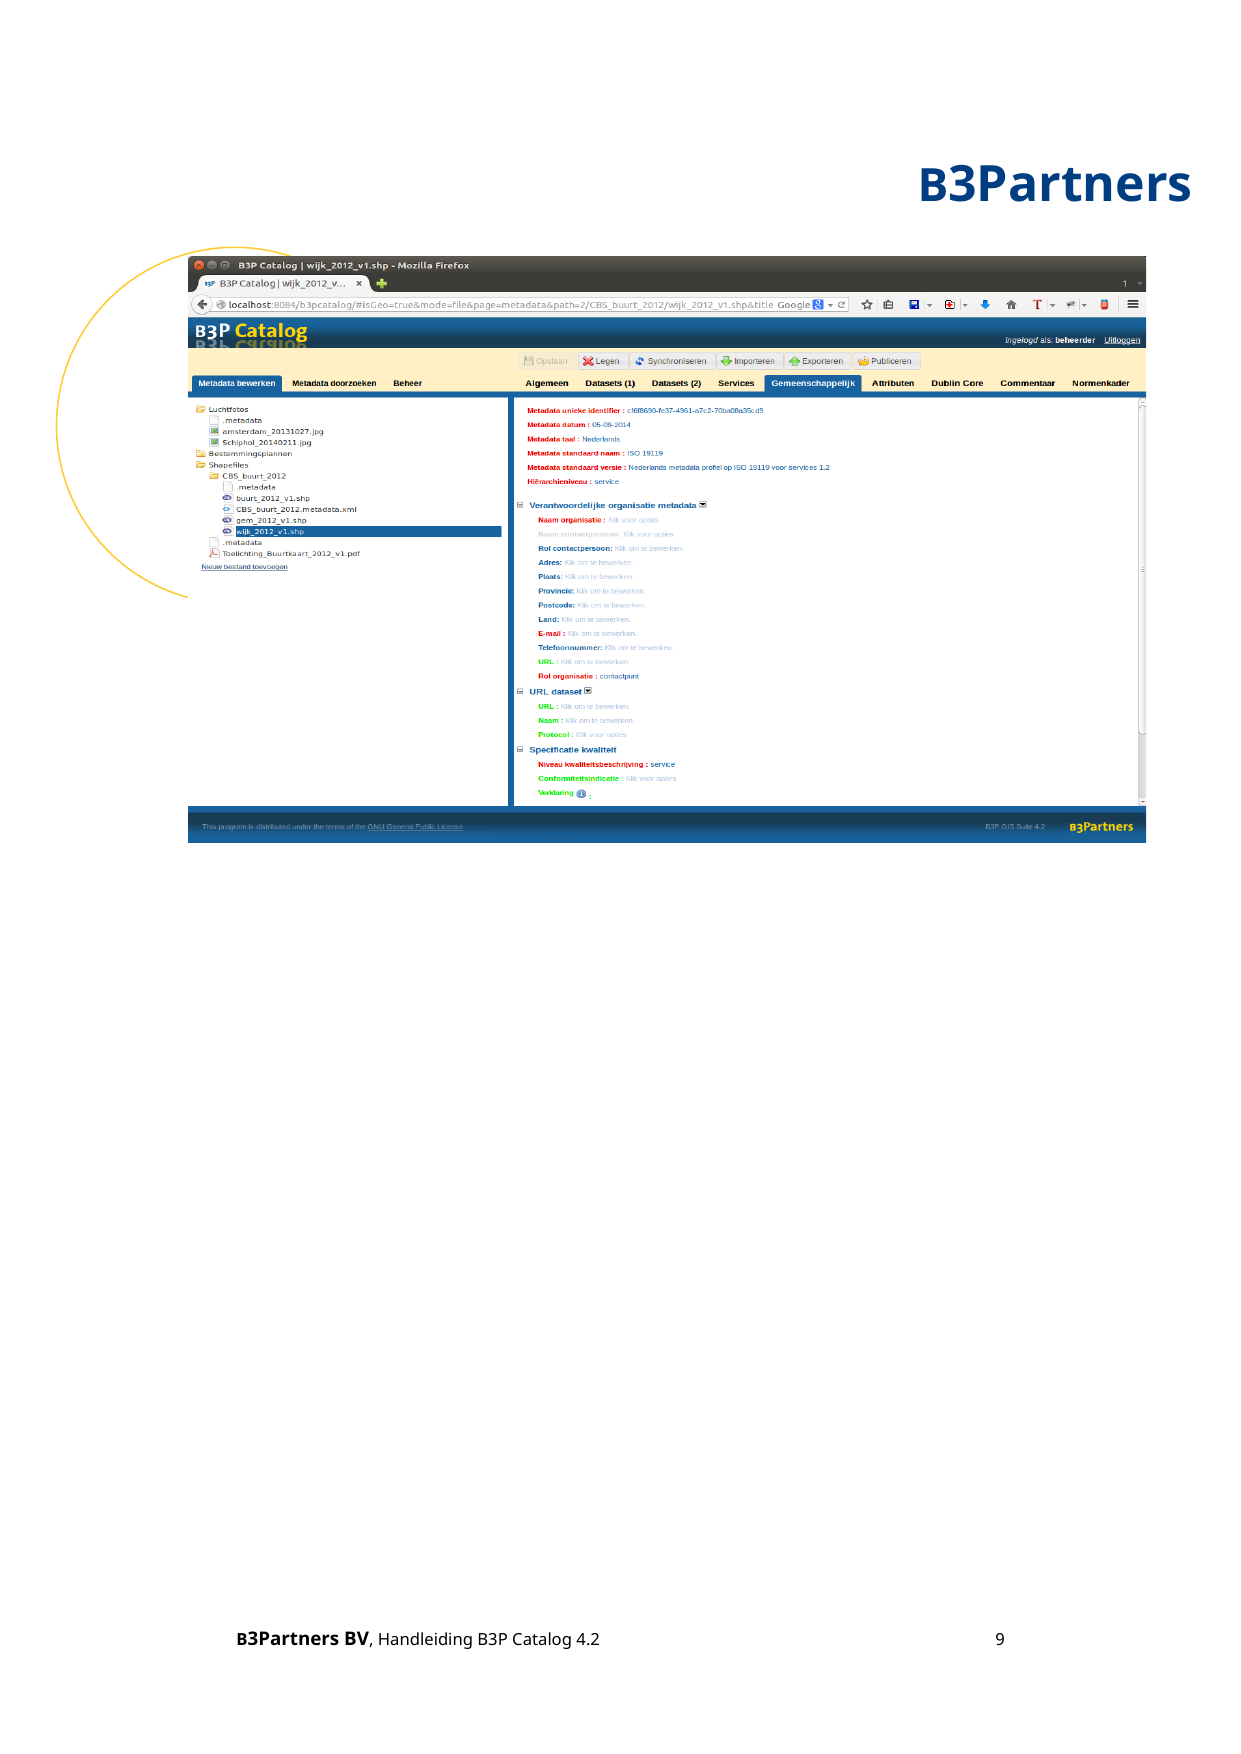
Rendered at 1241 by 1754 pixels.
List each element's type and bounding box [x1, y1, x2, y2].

picture [188, 256, 1147, 843]
